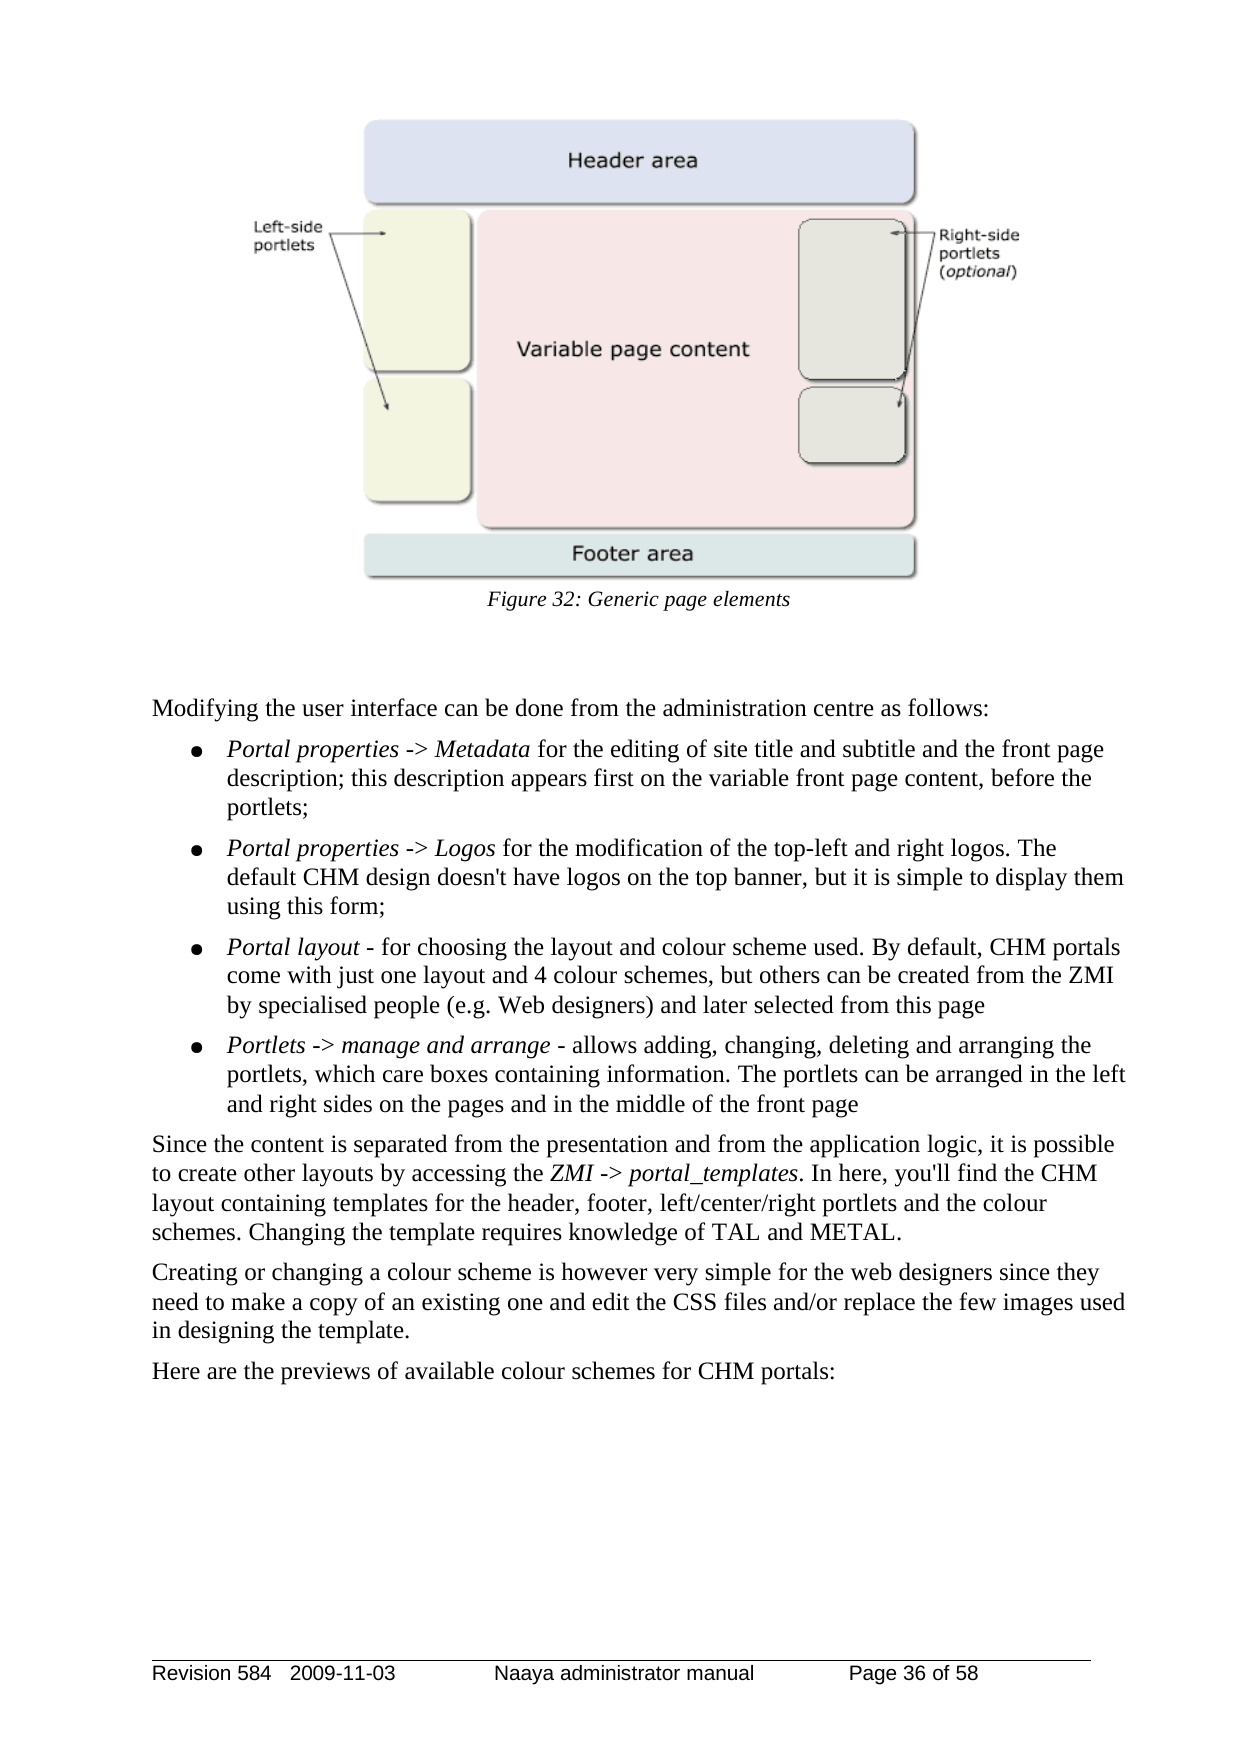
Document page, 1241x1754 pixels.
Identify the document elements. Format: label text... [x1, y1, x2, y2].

list Portal properties -> Metadata for the editing of site title and subtitle and the front page description; this description appears first on the variable front page content, before the portlets; [189, 733, 1128, 821]
list Portlets -> manage and arrange - allows adding, changing, deleting and arranging the portlets, which care boxes containing information. The portlets can be arranged in the left and right sides on the pages and in the middle of the front page [189, 1030, 1128, 1117]
text Figure 32: Generic page elements [241, 586, 1038, 611]
list Portal layout - for choosing the layout and colour scheme used. By default, CHM portals come with just one layout and 4 colour schemes, but others can be created from the ZMI by specialised people (e.g. Web designers) and later selected from this page [189, 931, 1128, 1018]
list Portal properties -> Logos for the modification of the top-left and right logos. The default CHM design doesn't have logos on the top banner, but it is simple to display them using this form; [189, 832, 1128, 919]
text Since the content is separated from the presentation and from the application logic, it is possible to create other layouts by accessing the ZMI -> portal_templates. In here, you'll find the CHM layout containing templates for the header, footer, left/center/right portlets and the colour schemes. Changing the template requires knowledge of TAL and METAL. [152, 1129, 1128, 1246]
text Here are the previews of available colour schemes for CHM portals: [152, 1356, 1128, 1385]
text Creating or changing a colour scheme is however very simple for the web designers since they need to make a copy of an existing one and edit the CSS files and/or replace the few images used in designing the template. [152, 1257, 1128, 1344]
text Modifying the user interface can be done from the administration centre as follows: [152, 693, 1128, 722]
